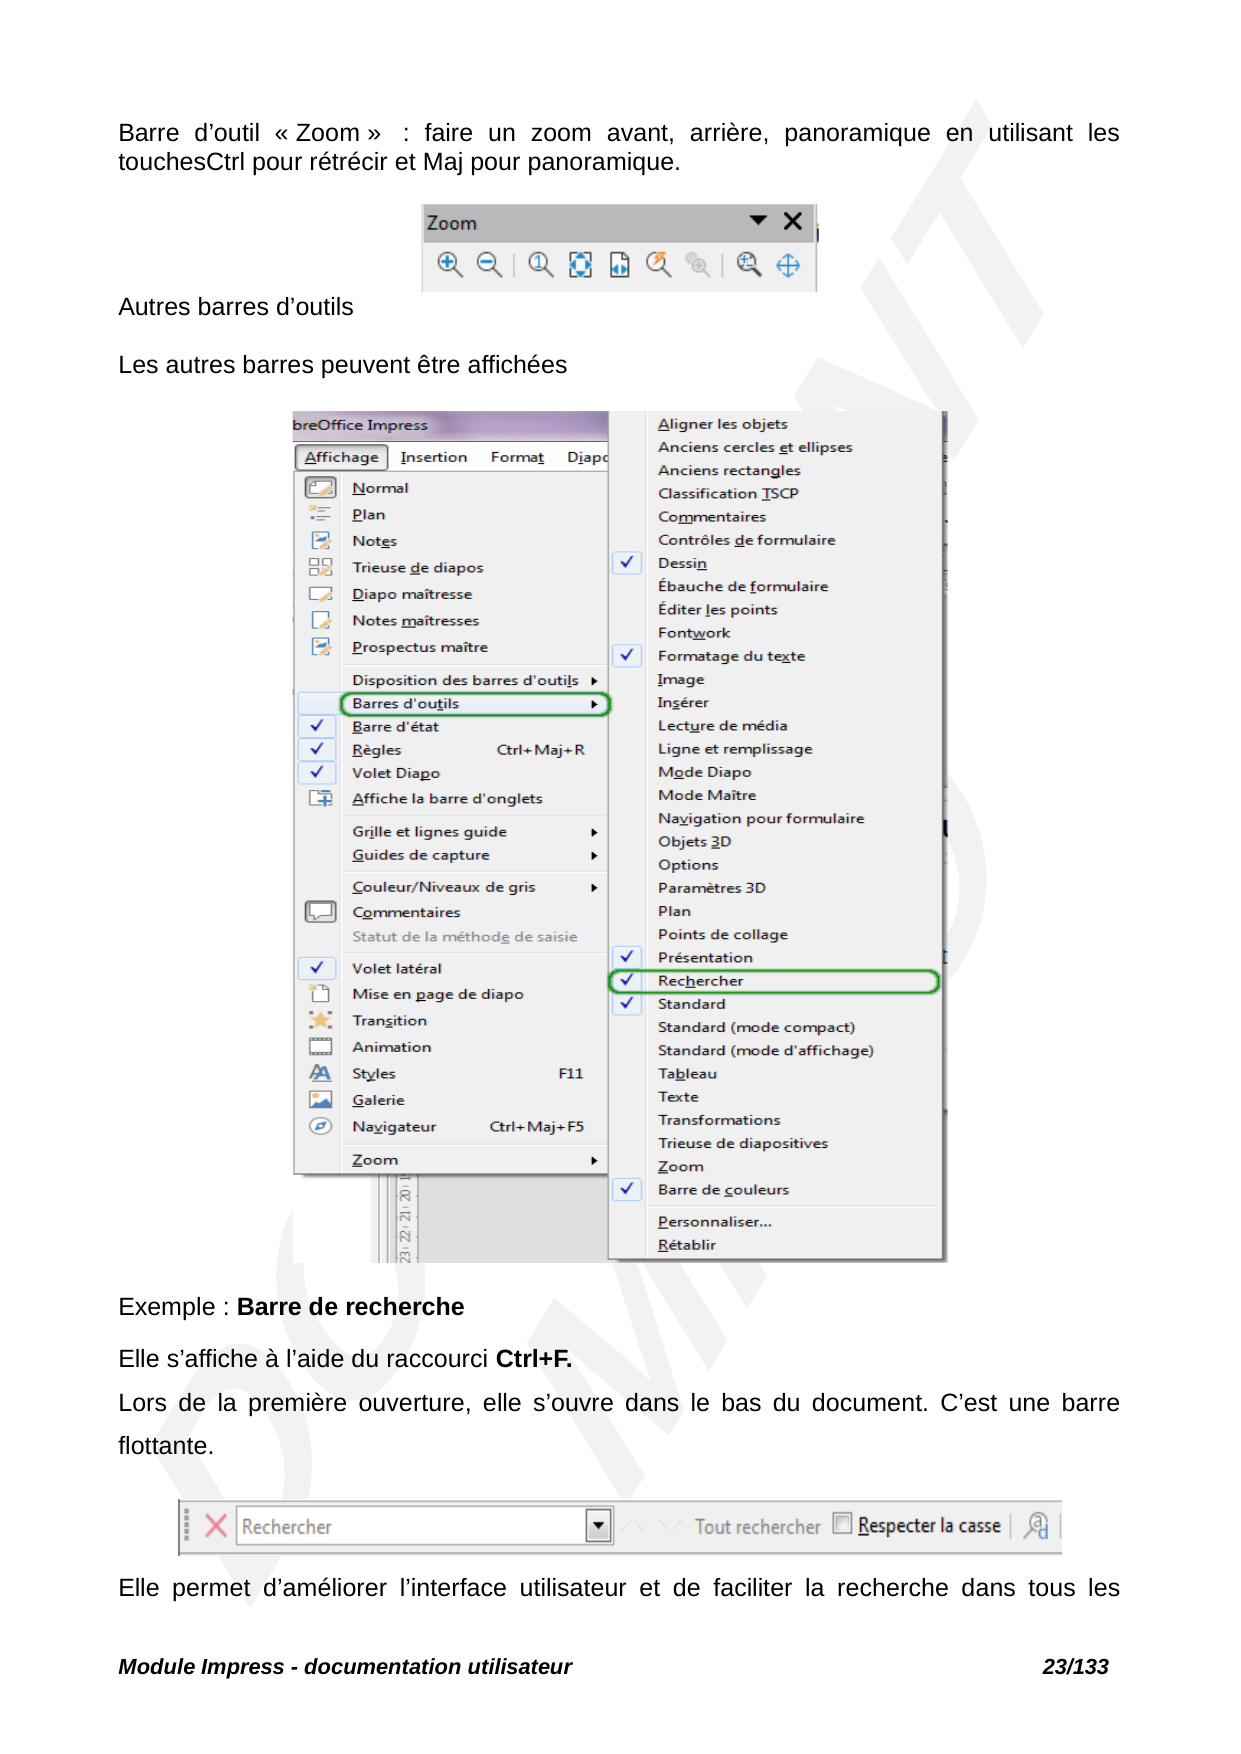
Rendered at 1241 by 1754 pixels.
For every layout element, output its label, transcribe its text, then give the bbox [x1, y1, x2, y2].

picture [421, 204, 819, 292]
text Autres barres d’outils [118, 182, 1122, 321]
text Barre d’outil « Zoom » : faire un zoom avant, arrière, panoramique en utilisant les touchesCtrl pour rétrécir et Maj pour panoramique. [118, 118, 1122, 176]
text Elle permet d’améliorer l’interface utilisateur et de faciliter la recherche dans tous les [118, 1475, 1122, 1602]
text Les autres barres peuvent être affichées [118, 350, 1122, 379]
picture [177, 1499, 1063, 1556]
picture [292, 411, 948, 1263]
text Lors de la première ouverture, elle s’ouvre dans le bas du document. C’est une barre flottante. [118, 1388, 1122, 1460]
text Elle s’affiche à l’aide du raccourci Ctrl+F. [118, 1344, 1122, 1373]
text Exemple : Barre de recherche [118, 1291, 1122, 1321]
